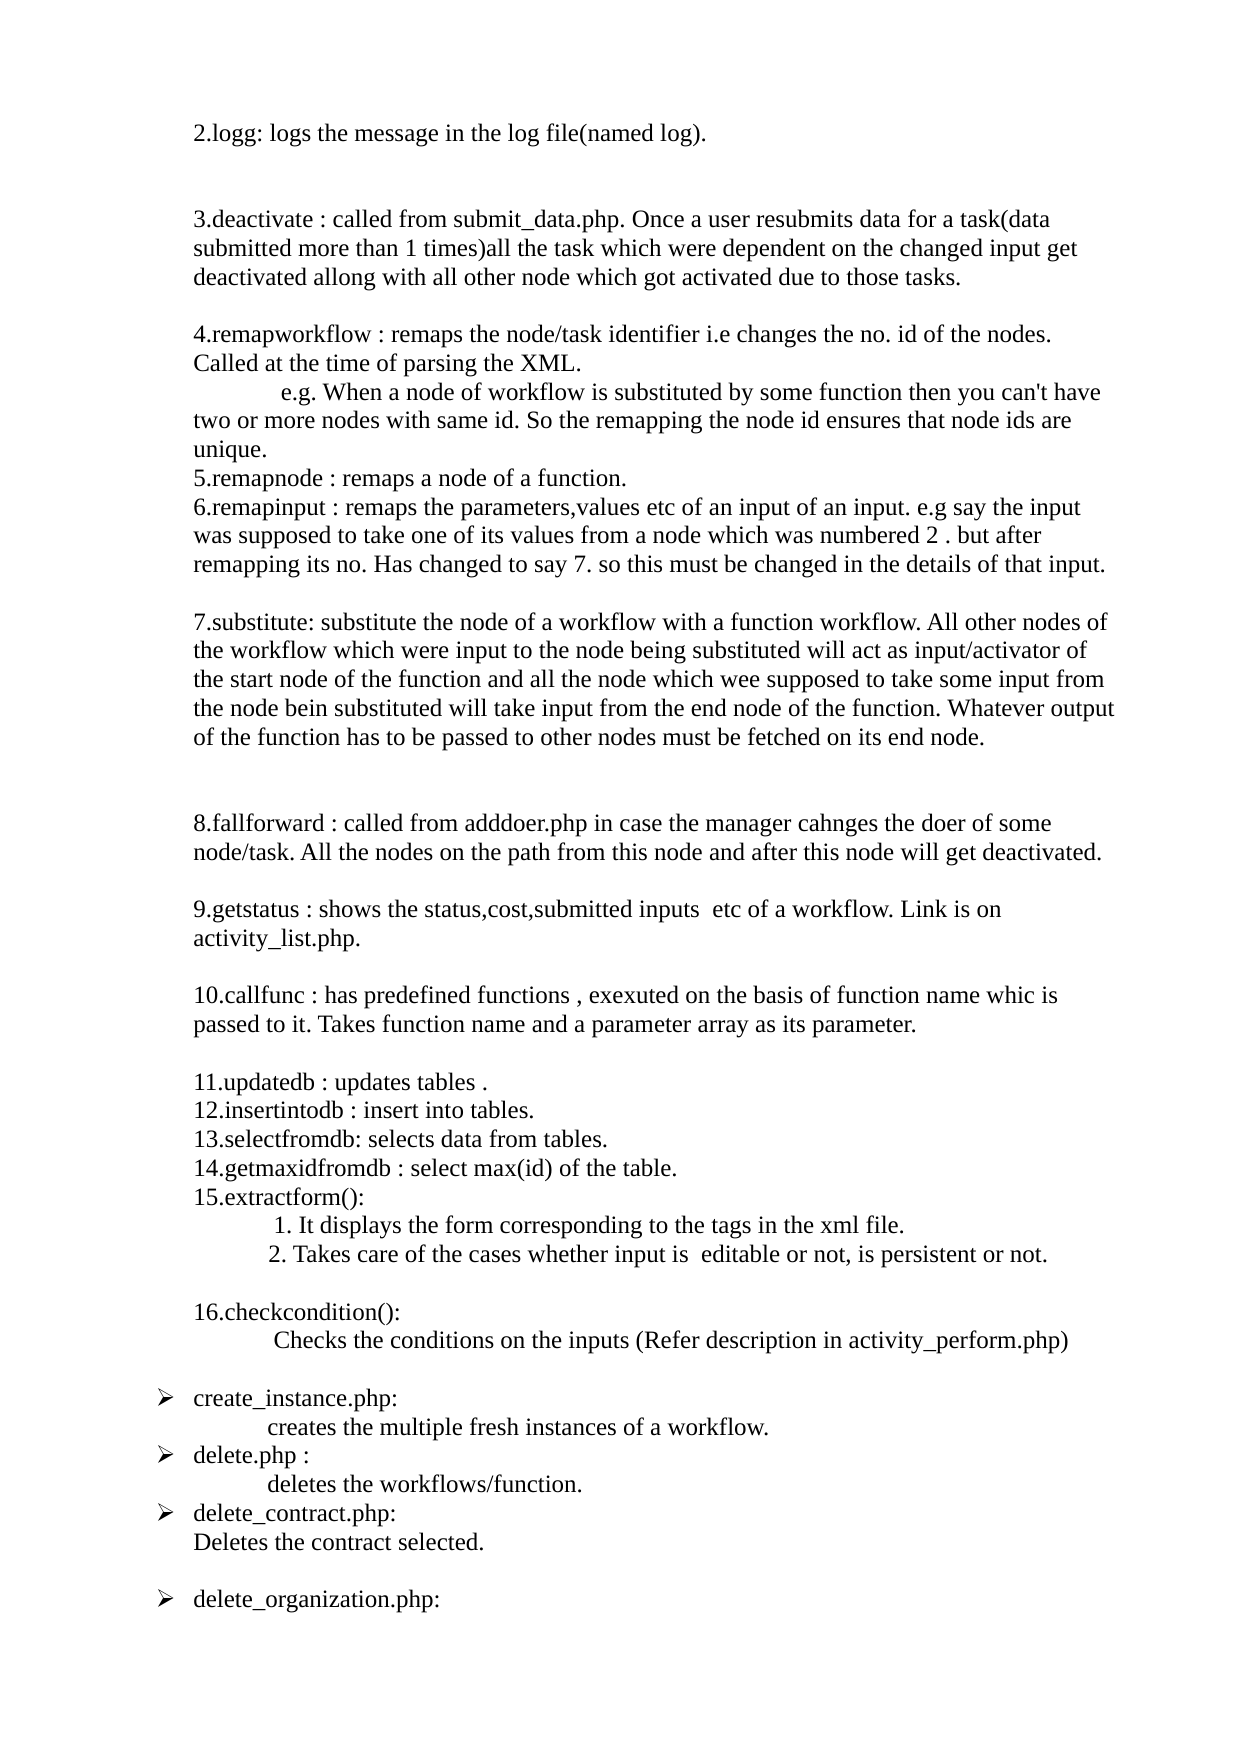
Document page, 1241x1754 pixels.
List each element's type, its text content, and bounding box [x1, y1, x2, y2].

list 11.updatedb : updates tables . 12.insertintodb : insert into tables. 13.selectfromdb: selects data from tables. 14.getmaxidfromdb : select max(id) of the table. 15.extractform(): 1. It displays the form corresponding to the tags in the xml file. [156, 1038, 1122, 1239]
list 3.deactivate : called from submit_data.php. Once a user resubmits data for a task(data submitted more than 1 times)all the task which were dependent on the changed input get deactivated allong with all other node which got activated due to those tasks. [156, 176, 1122, 291]
list 8.fallforward : called from adddoer.php in case the manager cahnges the doer of some node/task. All the nodes on the path from this node and after this node will get deactivated. [156, 779, 1122, 866]
list 10.callfunc : has predefined functions , exexuted on the basis of function name whic is passed to it. Takes function name and a parameter array as its parameter. [156, 952, 1122, 1038]
list delete_contract.php: Deletes the contract selected. [156, 1498, 1122, 1584]
list 9.getstatus : shows the status,cost,submitted inputs etc of a workflow. Link is on activity_list.php. [156, 866, 1122, 952]
list 2. Takes care of the cases whether input is editable or not, is persistent or not. [231, 1239, 1122, 1268]
list delete.php : deletes the workflows/function. [156, 1441, 1122, 1498]
list 7.substitute: substitute the node of a workflow with a function workflow. All other nodes of the workflow which were input to the node being substituted will act as input/activator of the start node of the function and all the node which wee supposed to take some input from the node bein substituted will take input from the end node of the function. Whatever output of the function has to be passed to other nodes must be fetched on its end node. [156, 578, 1122, 751]
list create_instance.php: creates the multiple fresh instances of a workflow. [156, 1383, 1122, 1441]
list delete_organization.php: [156, 1584, 1122, 1613]
list 16.checkcondition(): Checks the conditions on the inputs (Refer description in activity_perform.php) [156, 1268, 1122, 1383]
list e.g. When a node of workflow is substituted by some function then you can't have two or more nodes with same id. So the remapping the node id ensures that node ids are unique. 5.remapnode : remaps a node of a function. 6.remapinput : remaps the parameters,values etc of an input of an input. e.g say the input was supposed to take one of its values from a node which was numbered 2 . but after remapping its no. Has changed to say 7. so this must be changed in the details of that input. [156, 377, 1122, 578]
list 4.remapworkflow : remaps the node/task identifier i.e changes the no. id of the nodes. Called at the time of parsing the XML. [156, 291, 1122, 377]
list 2.logg: logs the message in the log file(named log). [156, 118, 1122, 147]
